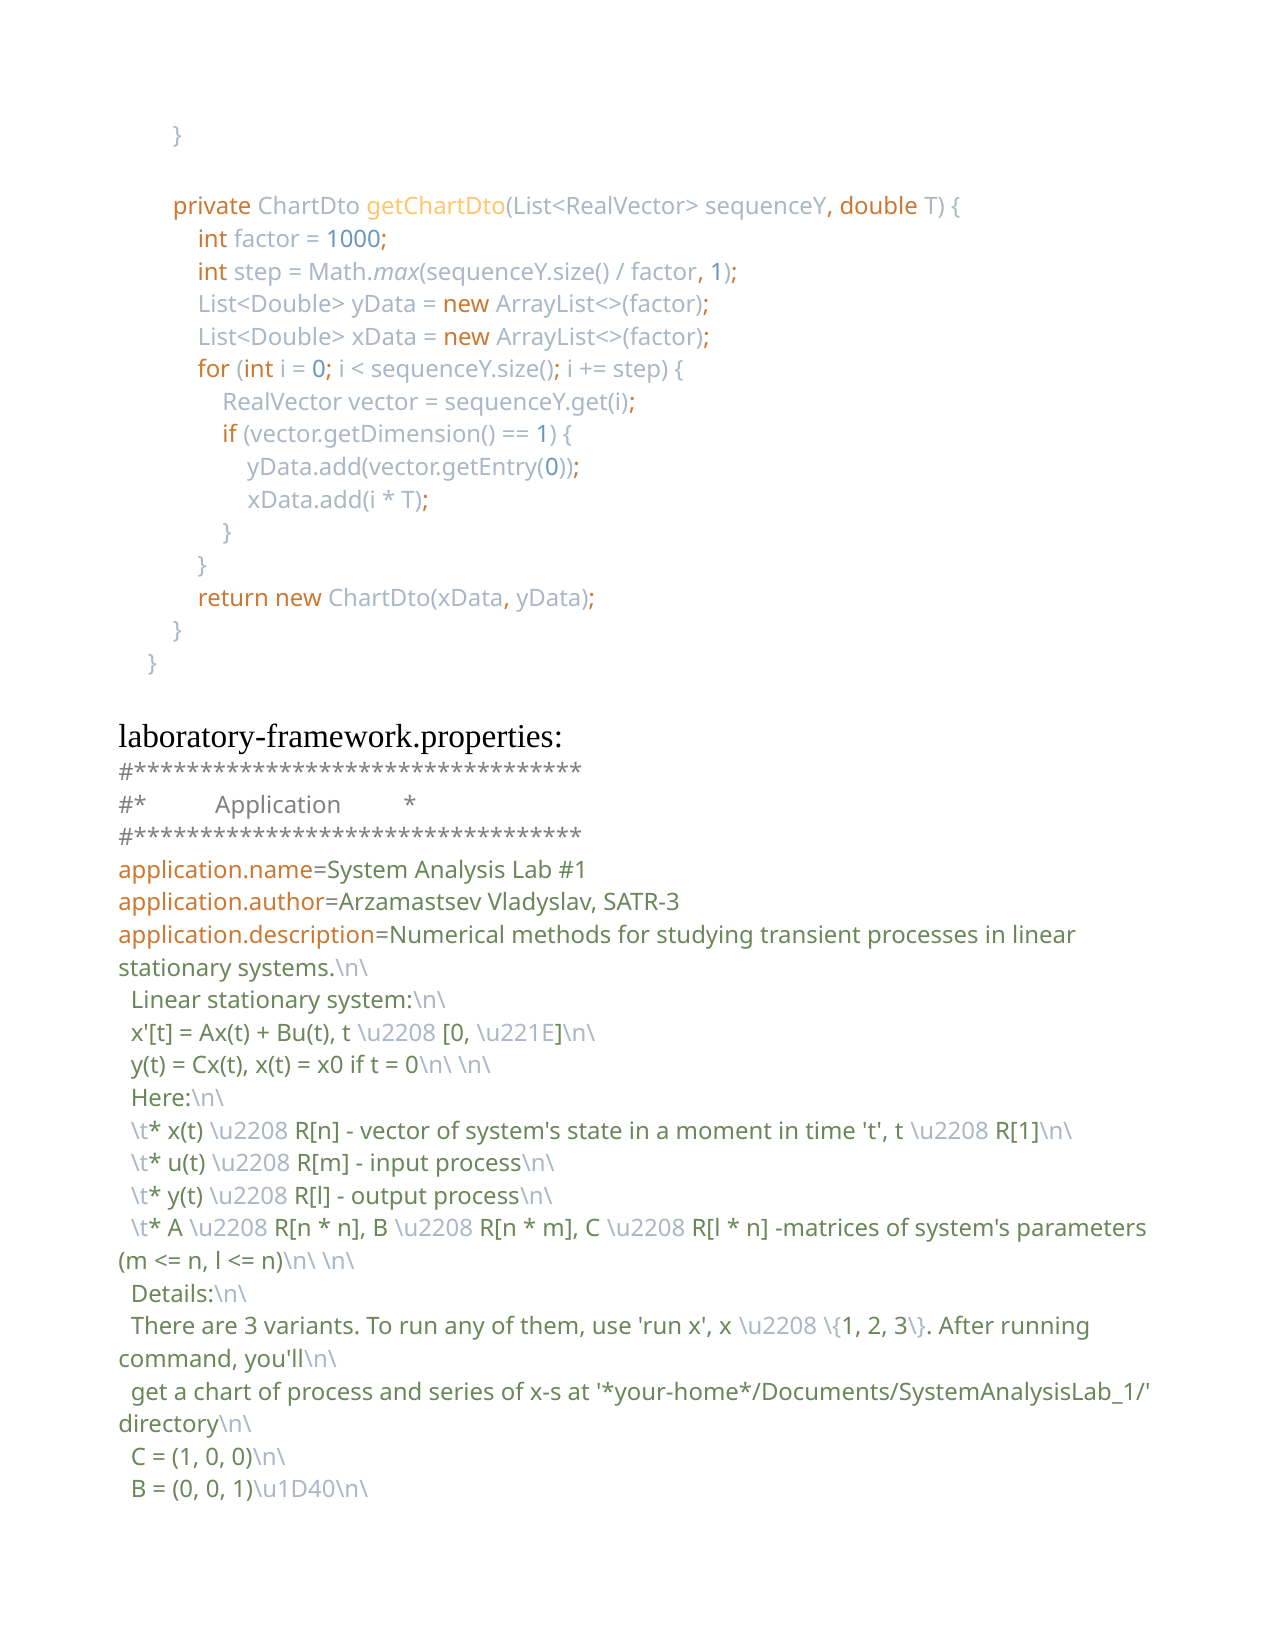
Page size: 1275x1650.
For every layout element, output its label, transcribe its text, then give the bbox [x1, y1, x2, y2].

text } private ChartDto getChartDto(List<RealVector> sequenceY, double T) { int factor = 1000; int step = Math.max(sequenceY.size() / factor, 1); List<Double> yData = new ArrayList<>(factor); List<Double> xData = new ArrayList<>(factor); for (int i = 0; i < sequenceY.size(); i += step) { RealVector vector = sequenceY.get(i); if (vector.getDimension() == 1) { yData.add(vector.getEntry(0)); xData.add(i * T); } } return new ChartDto(xData, yData); } } [148, 118, 1157, 716]
text laboratory-framework.properties: [118, 716, 1157, 755]
text #********************************** #* Application * #********************************** application.name=System Analysis Lab #1 application.author=Arzamastsev Vladyslav, SATR-3 application.description=Numerical methods for studying transient processes in linear stationary systems.\n\ Linear stationary system:\n\ x'[t] = Ax(t) + Bu(t), t \u2208 [0, \u221E]\n\ y(t) = Cx(t), x(t) = x0 if t = 0\n\ \n\ Here:\n\ \t* x(t) \u2208 R[n] - vector of system's state in a moment in time 't', t \u2208 R[1]\n\ \t* u(t) \u2208 R[m] - input process\n\ \t* y(t) \u2208 R[l] - output process\n\ \t* A \u2208 R[n * n], B \u2208 R[n * m], C \u2208 R[l * n] -matrices of system's parameters (m <= n, l <= n)\n\ \n\ Details:\n\ There are 3 variants. To run any of them, use 'run x', x \u2208 \{1, 2, 3\}. After running command, you'll\n\ get a chart of process and series of x-s at '*your-home*/Documents/SystemAnalysisLab_1/' directory\n\ C = (1, 0, 0)\n\ B = (0, 0, 1)\u1D40\n\ [118, 755, 1157, 1505]
